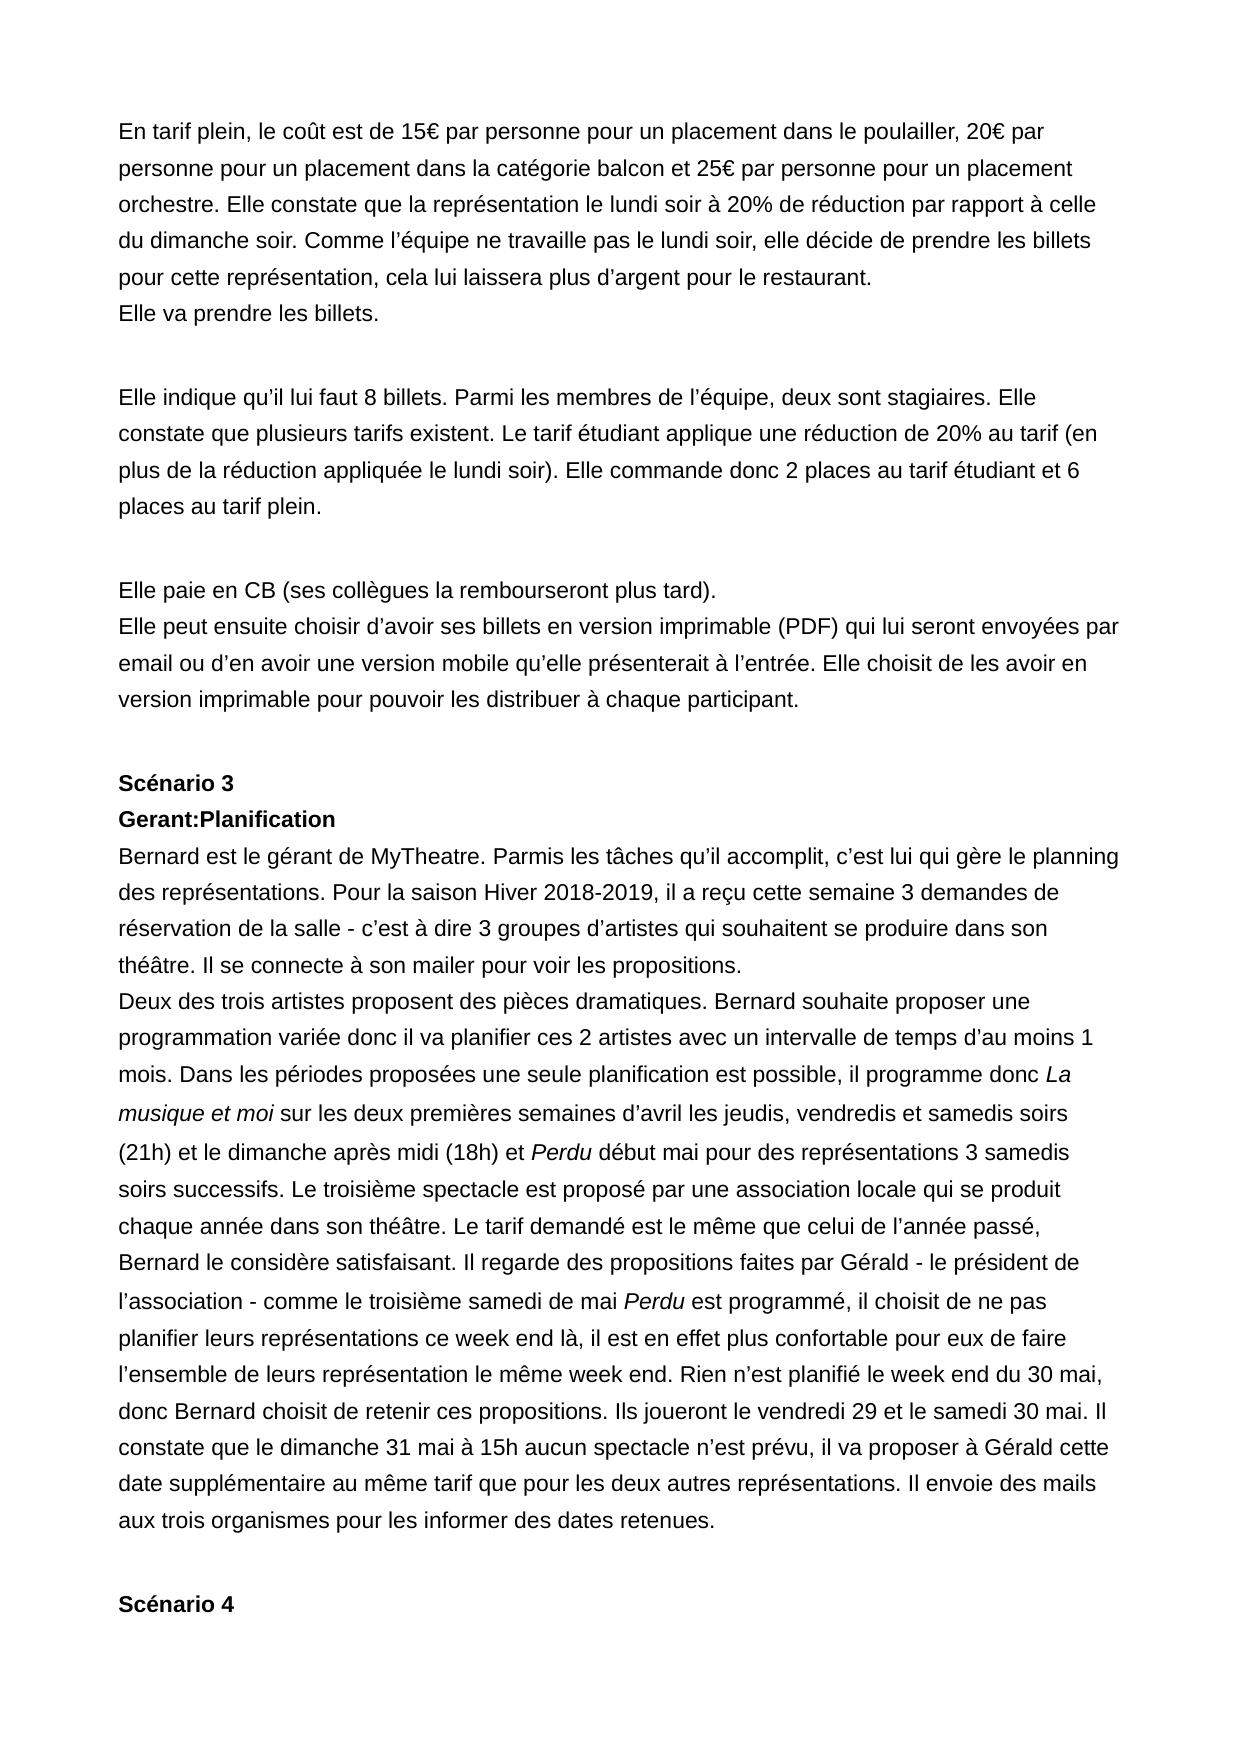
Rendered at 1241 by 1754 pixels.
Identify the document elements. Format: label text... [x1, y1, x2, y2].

text Gerant:Planification [118, 806, 1122, 833]
text Elle peut ensuite choisir d’avoir ses billets en version imprimable (PDF) qui lui seront envoyées par email ou d’en avoir une version mobile qu’elle présenterait à l’entrée. Elle choisit de les avoir en version imprimable pour pouvoir les distribuer à chaque participant. [118, 613, 1122, 712]
text En tarif plein, le coût est de 15€ par personne pour un placement dans le poulailler, 20€ par personne pour un placement dans la catégorie balcon et 25€ par personne pour un placement orchestre. Elle constate que la représentation le lundi soir à 20% de réduction par rapport à celle du dimanche soir. Comme l’équipe ne travaille pas le lundi soir, elle décide de prendre les billets pour cette représentation, cela lui laissera plus d’argent pour le restaurant. [118, 118, 1122, 290]
text Elle va prendre les billets. [118, 300, 1122, 326]
text Deux des trois artistes proposent des pièces dramatiques. Bernard souhaite proposer une programmation variée donc il va planifier ces 2 artistes avec un intervalle de temps d’au moins 1 mois. Dans les périodes proposées une seule planification est possible, il programme donc La musique et moi sur les deux premières semaines d’avril les jeudis, vendredis et samedis soirs (21h) et le dimanche après midi (18h) et Perdu début mai pour des représentations 3 samedis soirs successifs. Le troisième spectacle est proposé par une association locale qui se produit chaque année dans son théâtre. Le tarif demandé est le même que celui de l’année passé, Bernard le considère satisfaisant. Il regarde des propositions faites par Gérald - le président de l’association - comme le troisième samedi de mai Perdu est programmé, il choisit de ne pas planifier leurs représentations ce week end là, il est en effet plus confortable pour eux de faire l’ensemble de leurs représentation le même week end. Rien n’est planifié le week end du 30 mai, donc Bernard choisit de retenir ces propositions. Ils joueront le vendredi 29 et le samedi 30 mai. Il constate que le dimanche 31 mai à 15h aucun spectacle n’est prévu, il va proposer à Gérald cette date supplémentaire au même tarif que pour les deux autres représentations. Il envoie des mails aux trois organismes pour les informer des dates retenues. [118, 988, 1122, 1533]
text Bernard est le gérant de MyTheatre. Parmis les tâches qu’il accomplit, c’est lui qui gère le planning des représentations. Pour la saison Hiver 2018-2019, il a reçu cette semaine 3 demandes de réservation de la salle - c’est à dire 3 groupes d’artistes qui souhaitent se produire dans son théâtre. Il se connecte à son mailer pour voir les propositions. [118, 843, 1122, 978]
text Scénario 3 [118, 770, 1122, 796]
text Elle indique qu’il lui faut 8 billets. Parmi les membres de l’équipe, deux sont stagiaires. Elle constate que plusieurs tarifs existent. Le tarif étudiant applique une réduction de 20% au tarif (en plus de la réduction appliquée le lundi soir). Elle commande donc 2 places au tarif étudiant et 6 places au tarif plein. [118, 384, 1122, 519]
text Elle paie en CB (ses collègues la rembourseront plus tard). [118, 577, 1122, 603]
text Scénario 4 [118, 1591, 1122, 1617]
